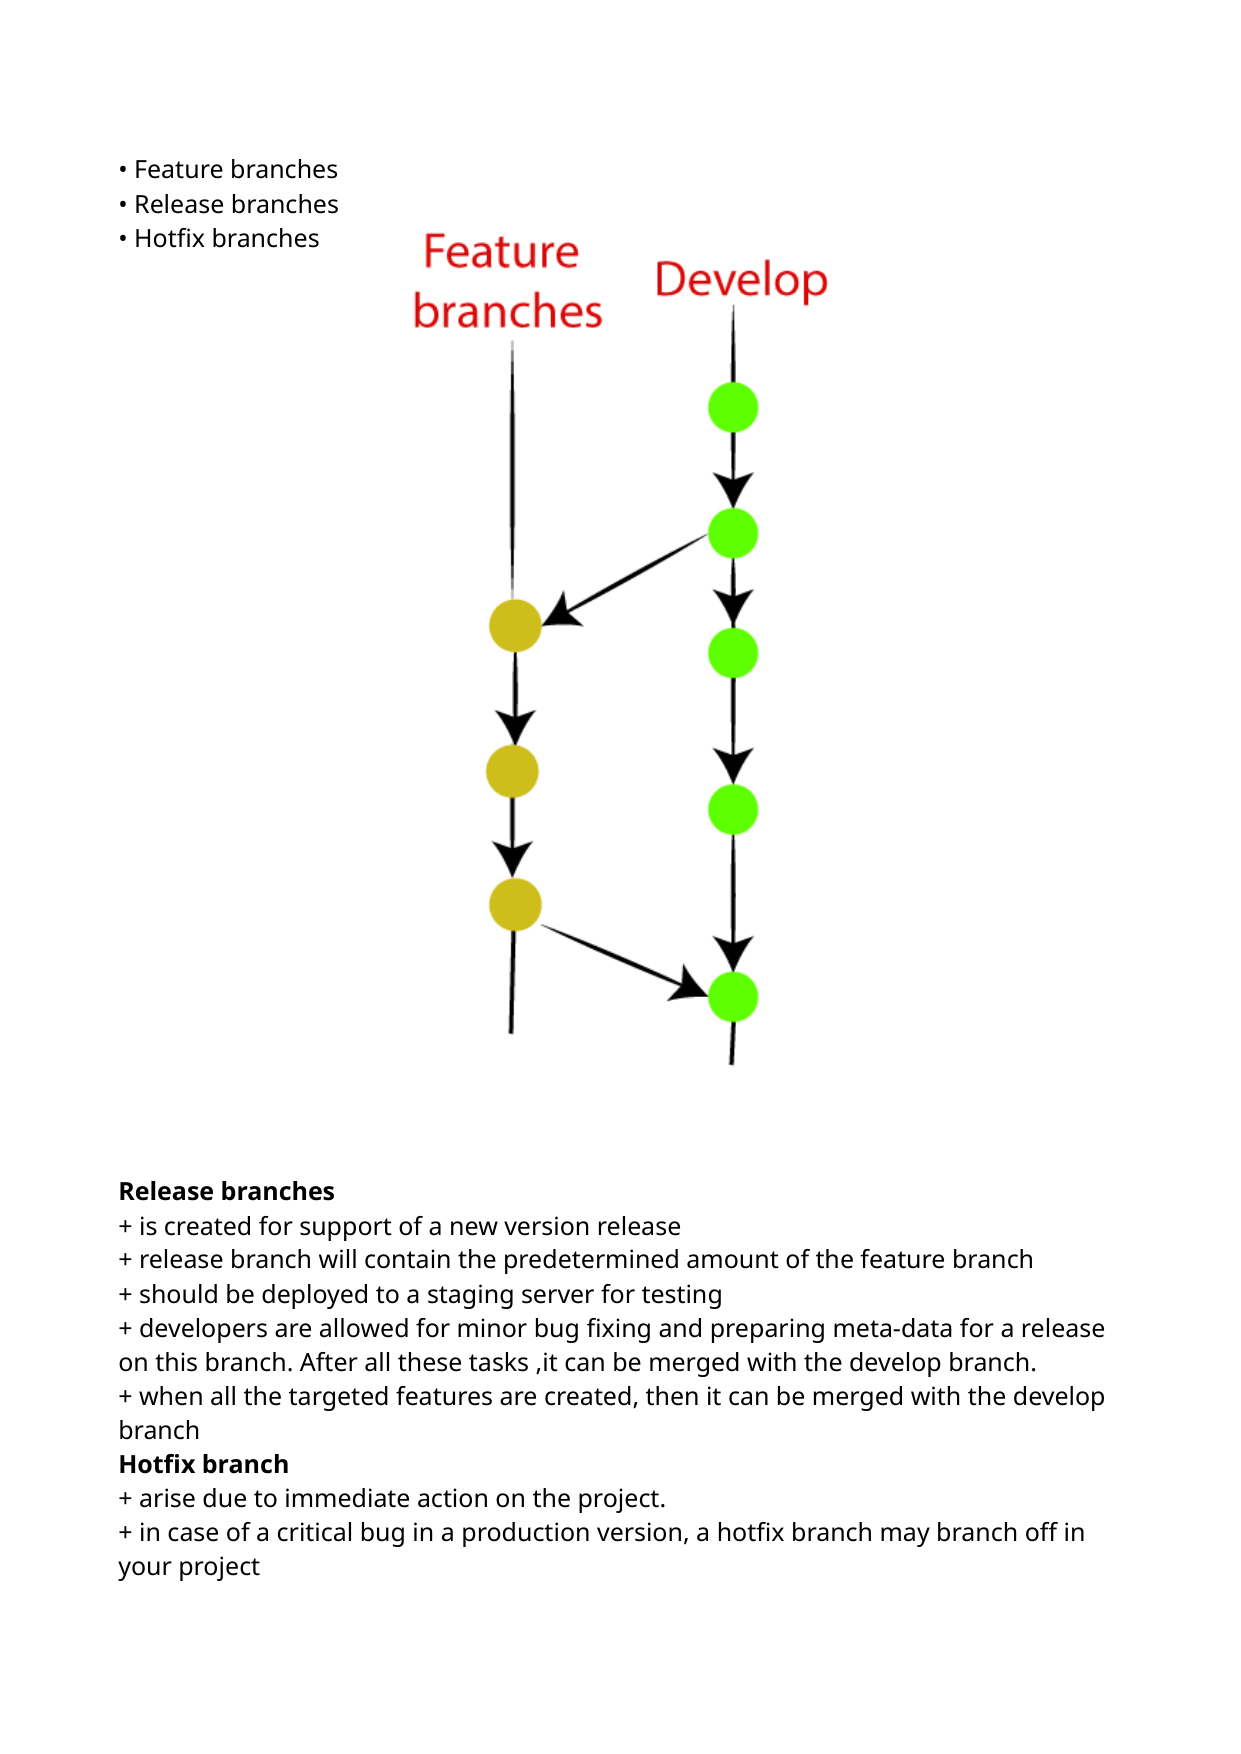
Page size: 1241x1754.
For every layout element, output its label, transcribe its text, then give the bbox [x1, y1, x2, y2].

text • Feature branches [118, 152, 1122, 186]
text + should be deployed to a staging server for testing [118, 1276, 1122, 1310]
text Hotfix branch [118, 1447, 1122, 1481]
text Release branches [118, 1174, 1122, 1208]
picture [396, 220, 844, 1075]
text + when all the targeted features are created, then it can be merged with the develop branch [118, 1378, 1122, 1447]
text + release branch will contain the predetermined amount of the feature branch [118, 1242, 1122, 1276]
text • Release branches [118, 186, 1122, 220]
text • Hotfix branches [118, 220, 1122, 1140]
text + developers are allowed for minor bug fixing and preparing meta-data for a release on this branch. After all these tasks ,it can be merged with the develop branch. [118, 1310, 1122, 1378]
text + is created for support of a new version release [118, 1208, 1122, 1242]
text + arise due to immediate action on the project. [118, 1481, 1122, 1515]
text + in case of a critical bug in a production version, a hotfix branch may branch off in your project [118, 1515, 1122, 1583]
